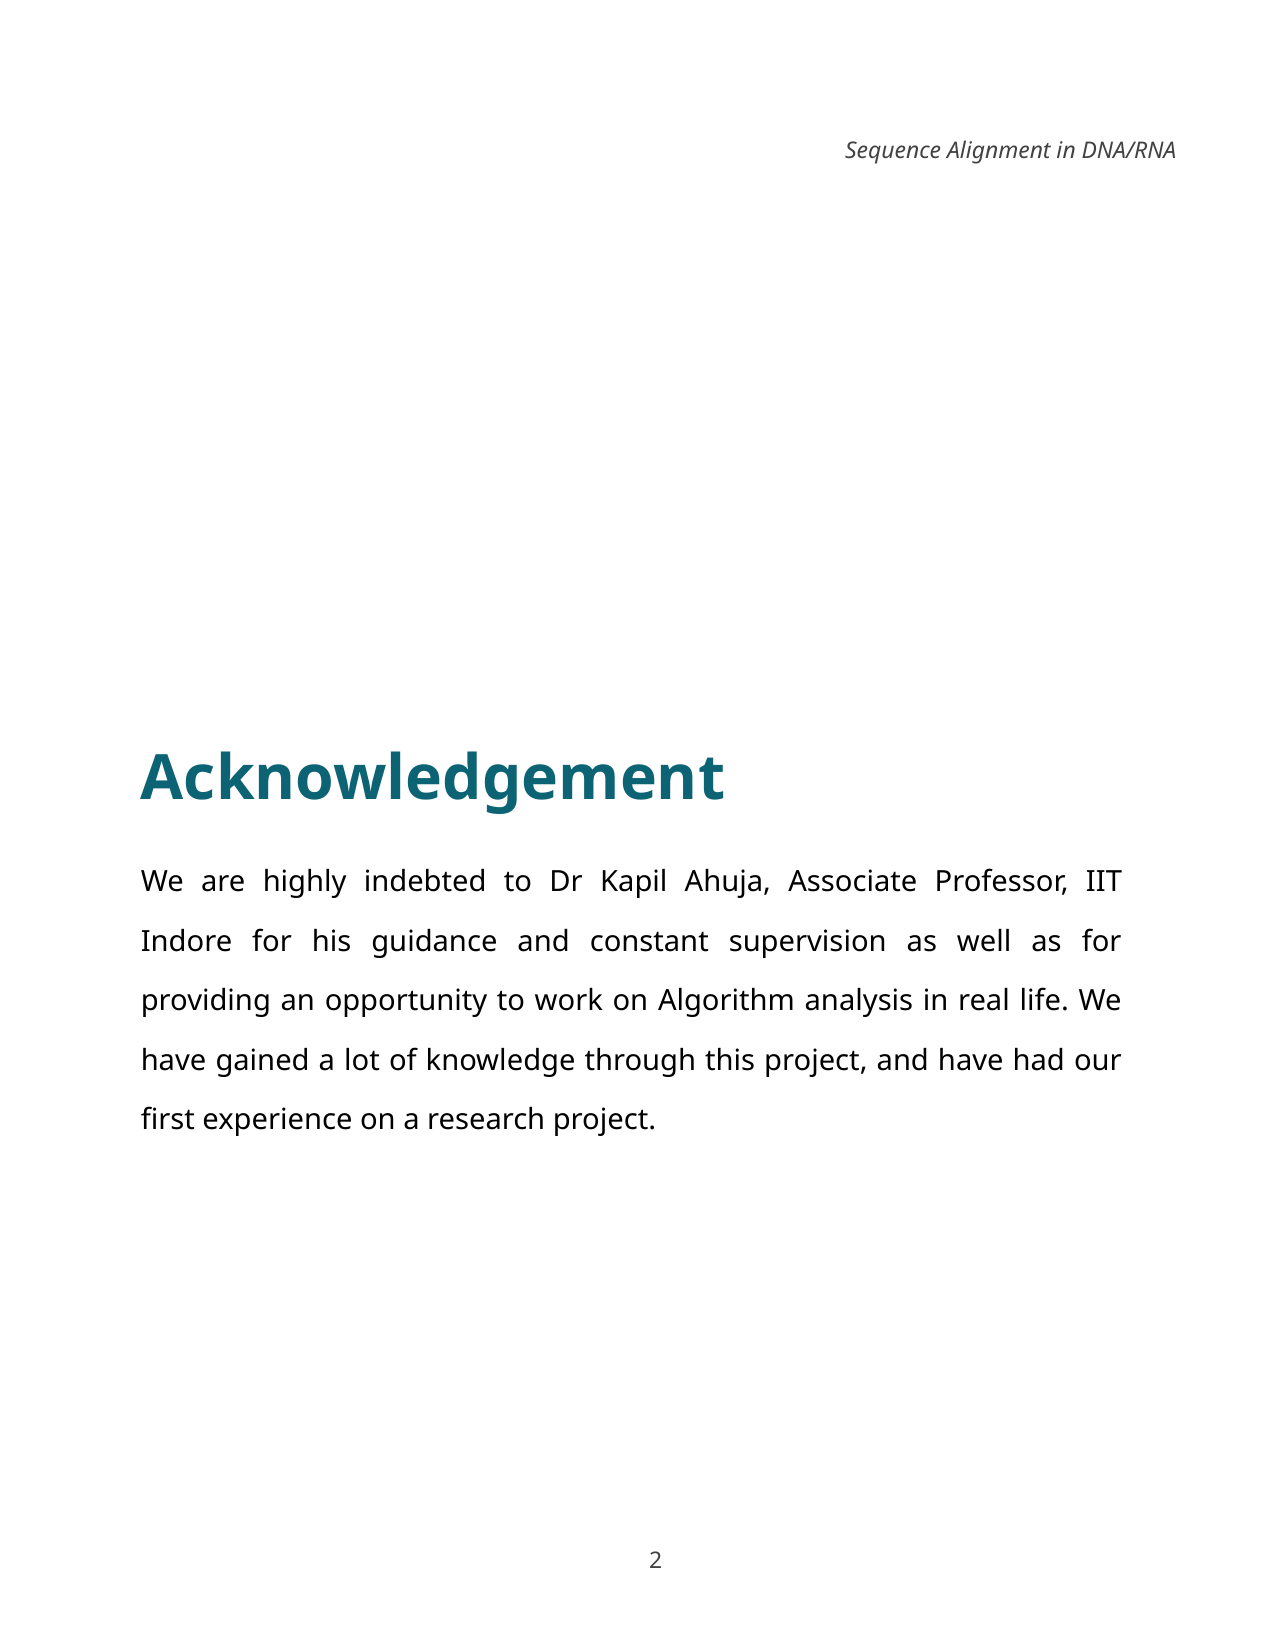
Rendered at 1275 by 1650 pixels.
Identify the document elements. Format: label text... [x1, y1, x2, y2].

title We are highly indebted to Dr Kapil Ahuja, Associate Professor, IIT Indore for his guidance and constant supervision as well as for providing an opportunity to work on Algorithm analysis in real life. We have gained a lot of knowledge through this project, and have had our first experience on a research project. [141, 860, 1123, 1138]
title Acknowledgement [141, 733, 1123, 818]
